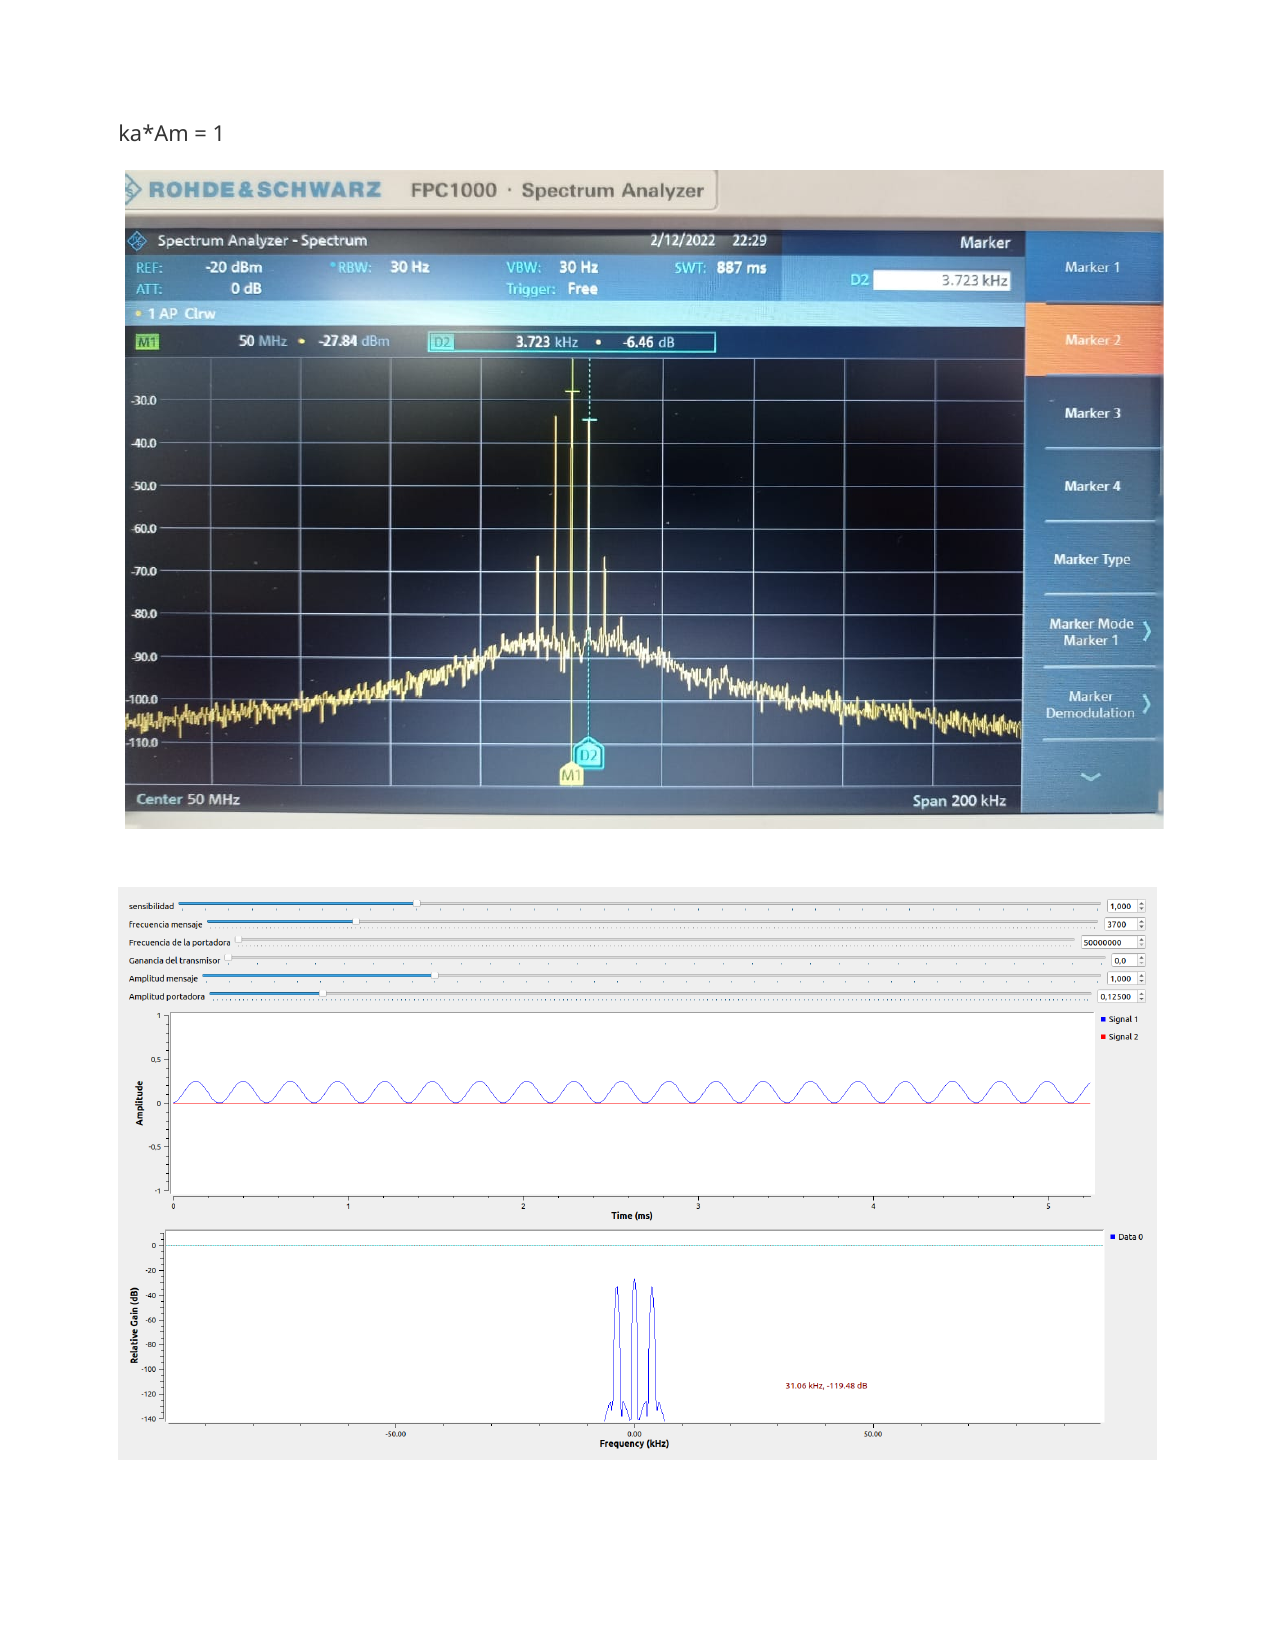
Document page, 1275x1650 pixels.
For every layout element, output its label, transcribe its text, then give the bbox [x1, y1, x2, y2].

text ka*Am = 1 [118, 118, 1157, 148]
picture [118, 887, 1157, 1460]
picture [125, 170, 1164, 829]
